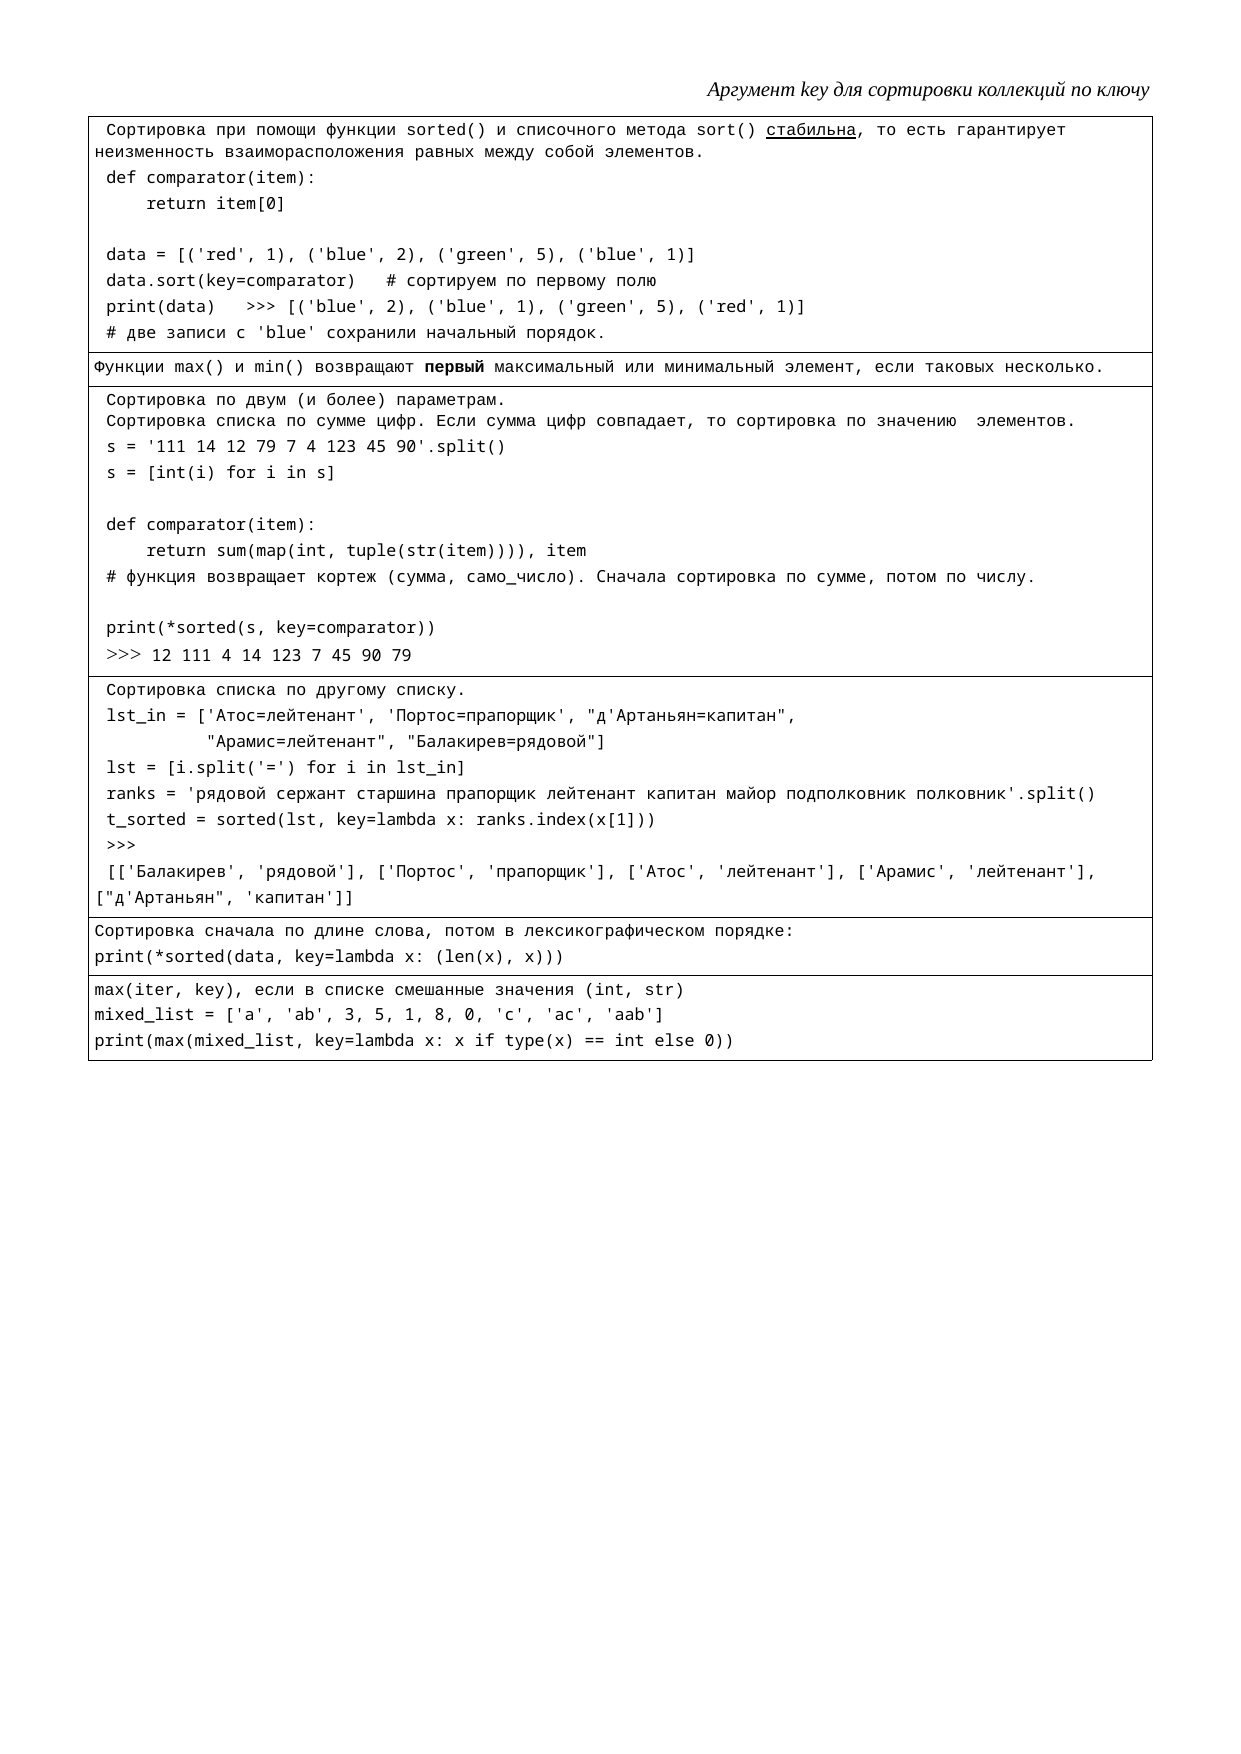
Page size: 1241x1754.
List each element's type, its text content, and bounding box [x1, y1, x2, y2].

table_cell Функции max() и min() возвращают первый максимальный или минимальный элемент, если таковых несколько. [89, 353, 1152, 386]
table_cell Сортировка по двум (и более) параметрам. Сортировка списка по сумме цифр. Если сумма цифр совпадает, то сортировка по значению элементов. s = '111 14 12 79 7 4 123 45 90'.split() s = [int(i) for i in s] def comparator(item): return sum(map(int, tuple(str(item)))), item # функция возвращает кортеж (сумма, само_число). Сначала сортировка по сумме, потом по числу. print(*sorted(s, key=comparator)) >>> 12 111 4 14 123 7 45 90 79 [89, 387, 1152, 676]
table_cell max(iter, key), если в списке смешанные значения (int, str) mixed_list = ['a', 'ab', 3, 5, 1, 8, 0, 'c', 'ac', 'aab'] print(max(mixed_list, key=lambda x: x if type(x) == int else 0)) [89, 976, 1152, 1060]
table_cell Сортировка сначала по длине слова, потом в лексикографическом порядке: print(*sorted(data, key=lambda x: (len(x), x))) [89, 918, 1152, 975]
table_cell Сортировка списка по другому списку. lst_in = ['Атос=лейтенант', 'Портос=прапорщик', "д'Артаньян=капитан", "Арамис=лейтенант", "Балакирев=рядовой"] lst = [i.split('=') for i in lst_in] ranks = 'рядовой сержант старшина прапорщик лейтенант капитан майор подполковник полковник'.split() t_sorted = sorted(lst, key=lambda x: ranks.index(x[1])) >>> [['Балакирев', 'рядовой'], ['Портос', 'прапорщик'], ['Атос', 'лейтенант'], ['Арамис', 'лейтенант'], ["д'Артаньян", 'капитан']] [89, 677, 1152, 917]
table_cell Сортировка при помощи функции sorted() и списочного метода sort() стабильна, то есть гарантирует неизменность взаиморасположения равных между собой элементов. def comparator(item): return item[0] data = [('red', 1), ('blue', 2), ('green', 5), ('blue', 1)] data.sort(key=comparator) # сортируем по первому полю print(data) >>> [('blue', 2), ('blue', 1), ('green', 5), ('red', 1)] # две записи с 'blue' сохранили начальный порядок. [89, 117, 1152, 352]
